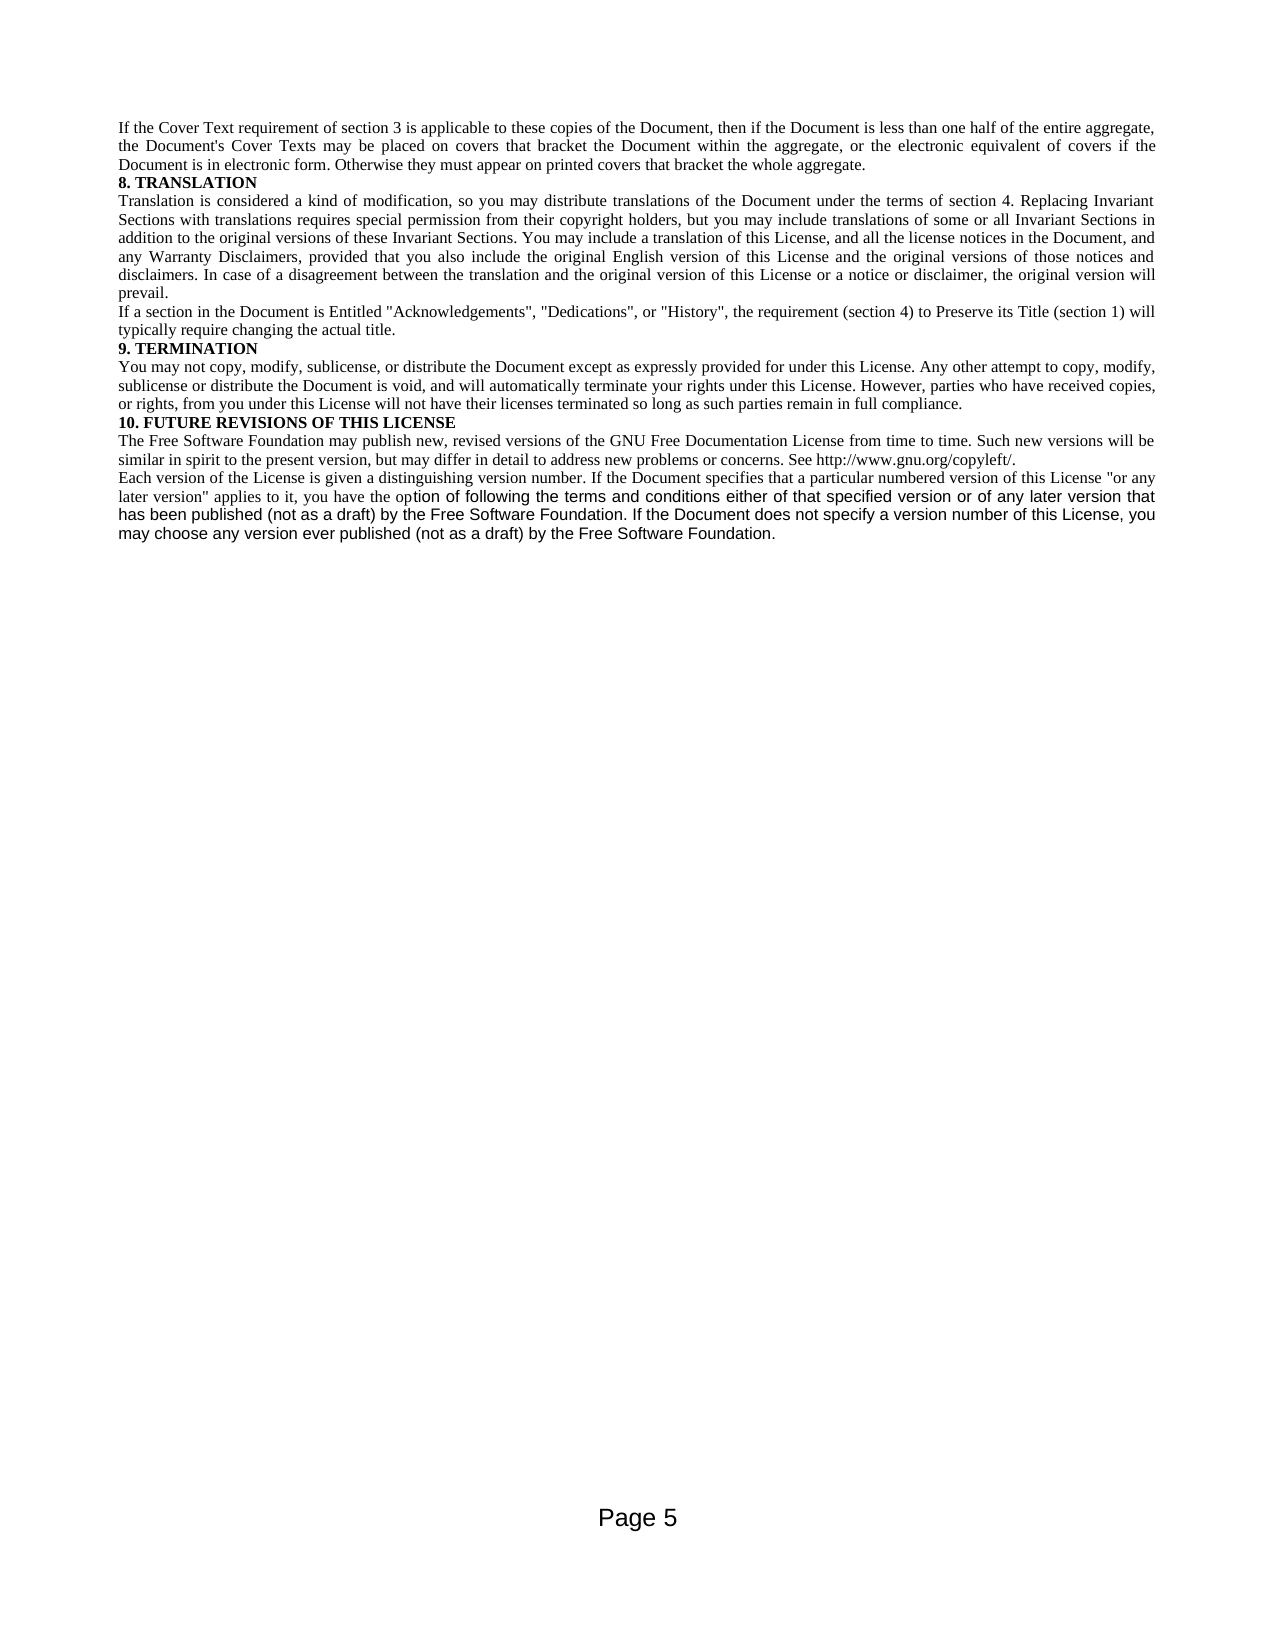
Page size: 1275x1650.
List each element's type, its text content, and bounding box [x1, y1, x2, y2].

text If a section in the Document is Entitled "Acknowledgements", "Dedications", or "History", the requirement (section 4) to Preserve its Title (section 1) will typically require changing the actual title. [118, 302, 1157, 339]
text If the Cover Text requirement of section 3 is applicable to these copies of the Document, then if the Document is less than one half of the entire aggregate, the Document's Cover Texts may be placed on covers that bracket the Document within the aggregate, or the electronic equivalent of covers if the Document is in electronic form. Otherwise they must appear on printed covers that bracket the whole aggregate. [118, 118, 1157, 173]
text 9. TERMINATION [118, 339, 1157, 358]
text You may not copy, modify, sublicense, or distribute the Document except as expressly provided for under this License. Any other attempt to copy, modify, sublicense or distribute the Document is void, and will automatically terminate your rights under this License. However, parties who have received copies, or rights, from you under this License will not have their licenses terminated so long as such parties remain in full compliance. [118, 358, 1157, 413]
text The Free Software Foundation may publish new, revised versions of the GNU Free Documentation License from time to time. Such new versions will be similar in spirit to the present version, but may differ in detail to address new problems or concerns. See http://www.gnu.org/copyleft/. [118, 432, 1157, 468]
text Each version of the License is given a distinguishing version number. If the Document specifies that a particular numbered version of this License "or any later version" applies to it, you have the option of following the terms and conditions either of that specified version or of any later version that has been published (not as a draft) by the Free Software Foundation. If the Document does not specify a version number of this License, you may choose any version ever published (not as a draft) by the Free Software Foundation. [118, 468, 1157, 543]
text 10. FUTURE REVISIONS OF THIS LICENSE [118, 413, 1157, 432]
text Translation is considered a kind of modification, so you may distribute translations of the Document under the terms of section 4. Replacing Invariant Sections with translations requires special permission from their copyright holders, but you may include translations of some or all Invariant Sections in addition to the original versions of these Invariant Sections. You may include a translation of this License, and all the license notices in the Document, and any Warranty Disclaimers, provided that you also include the original English version of this License and the original versions of those notices and disclaimers. In case of a disagreement between the translation and the original version of this License or a notice or disclaimer, the original version will prevail. [118, 192, 1157, 302]
text 8. TRANSLATION [118, 173, 1157, 192]
